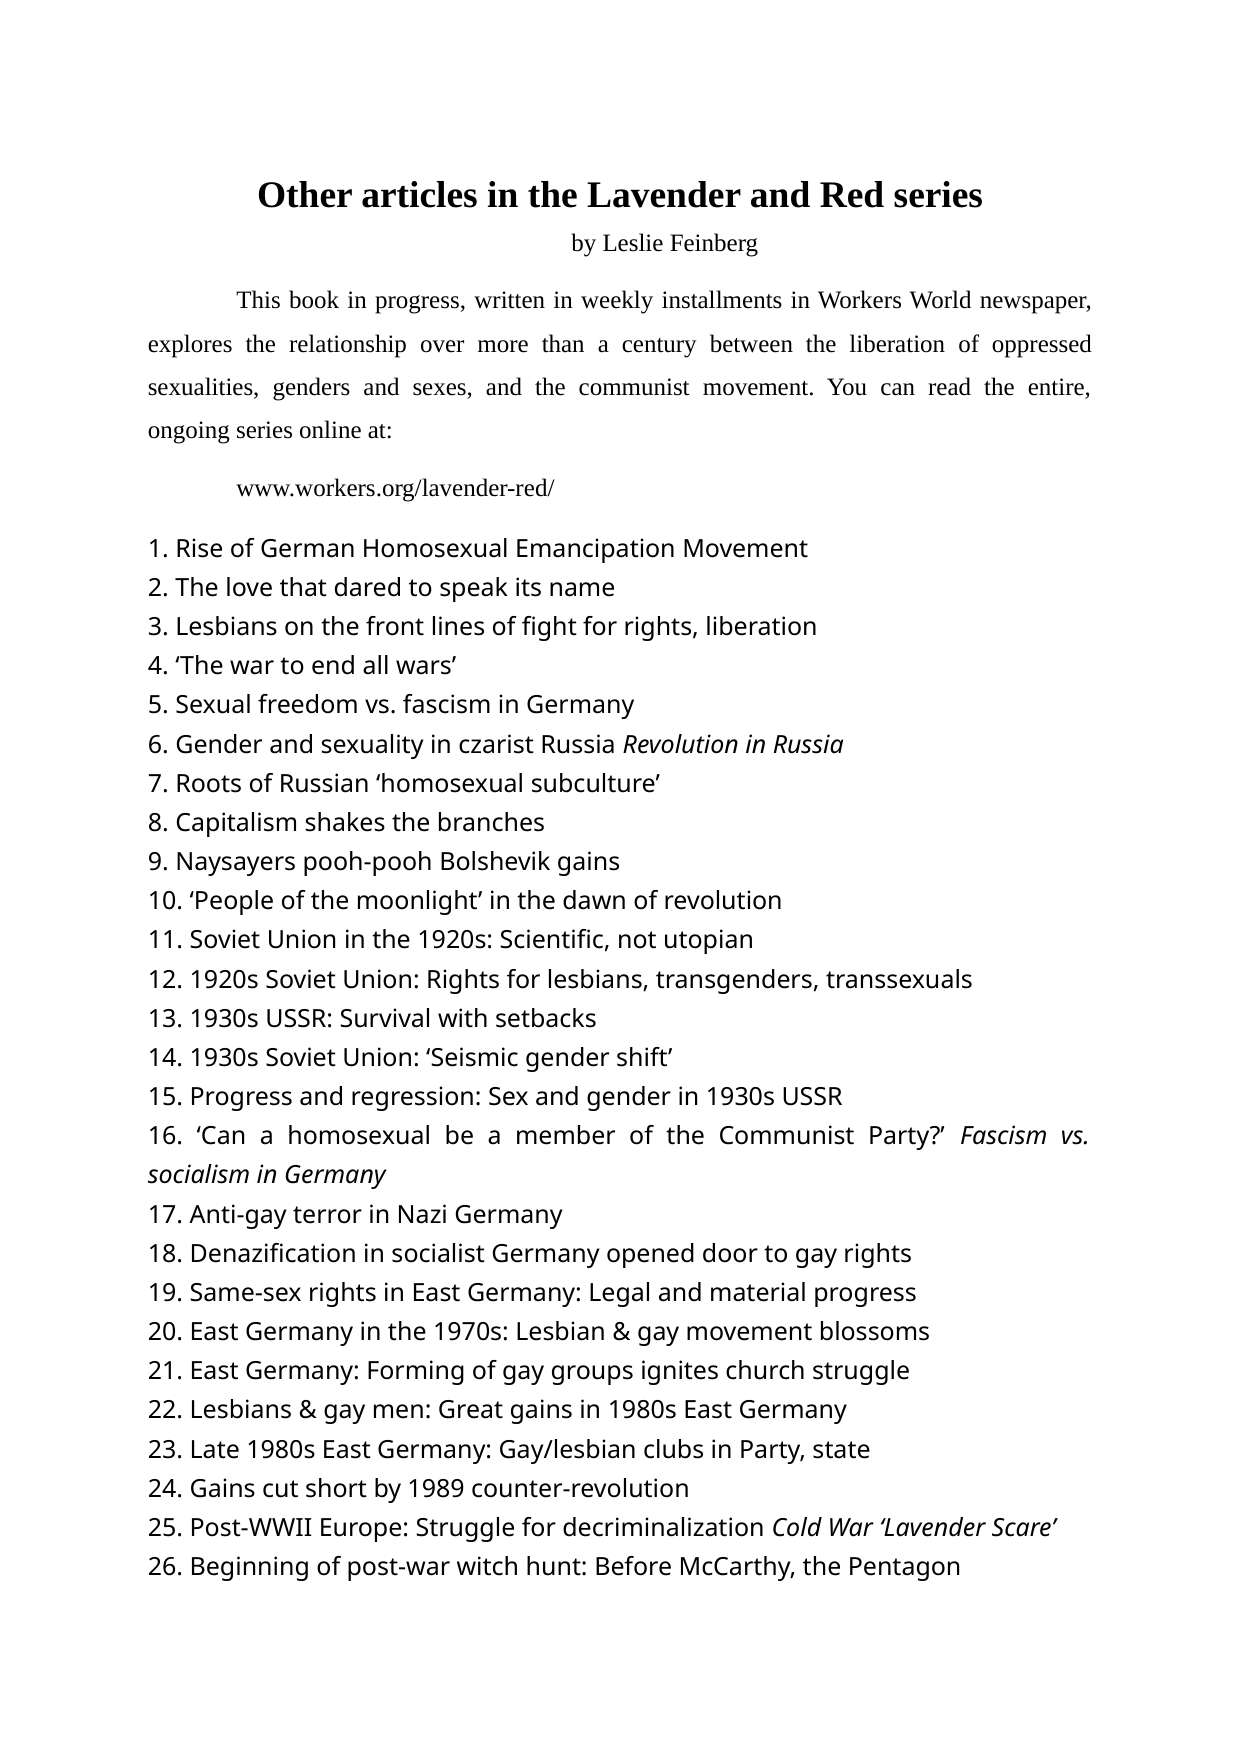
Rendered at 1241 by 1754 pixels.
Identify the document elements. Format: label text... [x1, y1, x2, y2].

text by Leslie Feinberg [148, 228, 1093, 257]
list 1. Rise of German Homosexual Emancipation Movement [148, 530, 1093, 564]
list 7. Roots of Russian ‘homosexual subculture’ [148, 765, 1093, 799]
list 23. Late 1980s East Germany: Gay/lesbian clubs in Party, state [148, 1431, 1093, 1465]
list 15. Progress and regression: Sex and gender in 1930s USSR [148, 1079, 1093, 1113]
text www.workers.org/lavender-red/ [148, 473, 1093, 501]
list 13. 1930s USSR: Survival with setbacks [148, 1000, 1093, 1034]
list 3. Lesbians on the front lines of fight for rights, liberation [148, 609, 1093, 643]
list 4. ‘The war to end all wars’ [148, 648, 1093, 682]
list 18. Denazification in socialist Germany opened door to gay rights [148, 1235, 1093, 1269]
list 10. ‘People of the moonlight’ in the dawn of revolution [148, 883, 1093, 917]
list 9. Naysayers pooh-pooh Bolshevik gains [148, 844, 1093, 878]
list 25. Post-WWII Europe: Struggle for decriminalization Cold War ‘Lavender Scare’ [148, 1509, 1093, 1544]
list 8. Capitalism shakes the branches [148, 804, 1093, 839]
list 2. The love that dared to speak its name [148, 569, 1093, 604]
list 20. East Germany in the 1970s: Lesbian & gay movement blossoms [148, 1314, 1093, 1348]
list 6. Gender and sexuality in czarist Russia Revolution in Russia [148, 726, 1093, 760]
list 21. East Germany: Forming of gay groups ignites church struggle [148, 1353, 1093, 1387]
list 12. 1920s Soviet Union: Rights for lesbians, transgenders, transsexuals [148, 961, 1093, 995]
list 17. Anti-gay terror in Nazi Germany [148, 1196, 1093, 1230]
list 22. Lesbians & gay men: Great gains in 1980s East Germany [148, 1392, 1093, 1426]
text This book in progress, written in weekly installments in Workers World newspaper, explores the relationship over more than a century between the liberation of oppressed sexualities, genders and sexes, and the communist movement. You can read the entire, ongoing series online at: [148, 286, 1093, 444]
list 19. Same-sex rights in East Germany: Legal and material progress [148, 1274, 1093, 1309]
list 14. 1930s Soviet Union: ‘Seismic gender shift’ [148, 1039, 1093, 1074]
list 24. Gains cut short by 1989 counter-revolution [148, 1470, 1093, 1504]
list 11. Soviet Union in the 1920s: Scientific, not utopian [148, 922, 1093, 956]
subtitle Other articles in the Lavender and Red series [148, 172, 1093, 216]
list 5. Sexual freedom vs. fascism in Germany [148, 687, 1093, 721]
list 26. Beginning of post-war witch hunt: Before McCarthy, the Pentagon [148, 1549, 1093, 1583]
list 16. ‘Can a homosexual be a member of the Communist Party?’ Fascism vs. socialism in Germany [148, 1118, 1093, 1191]
